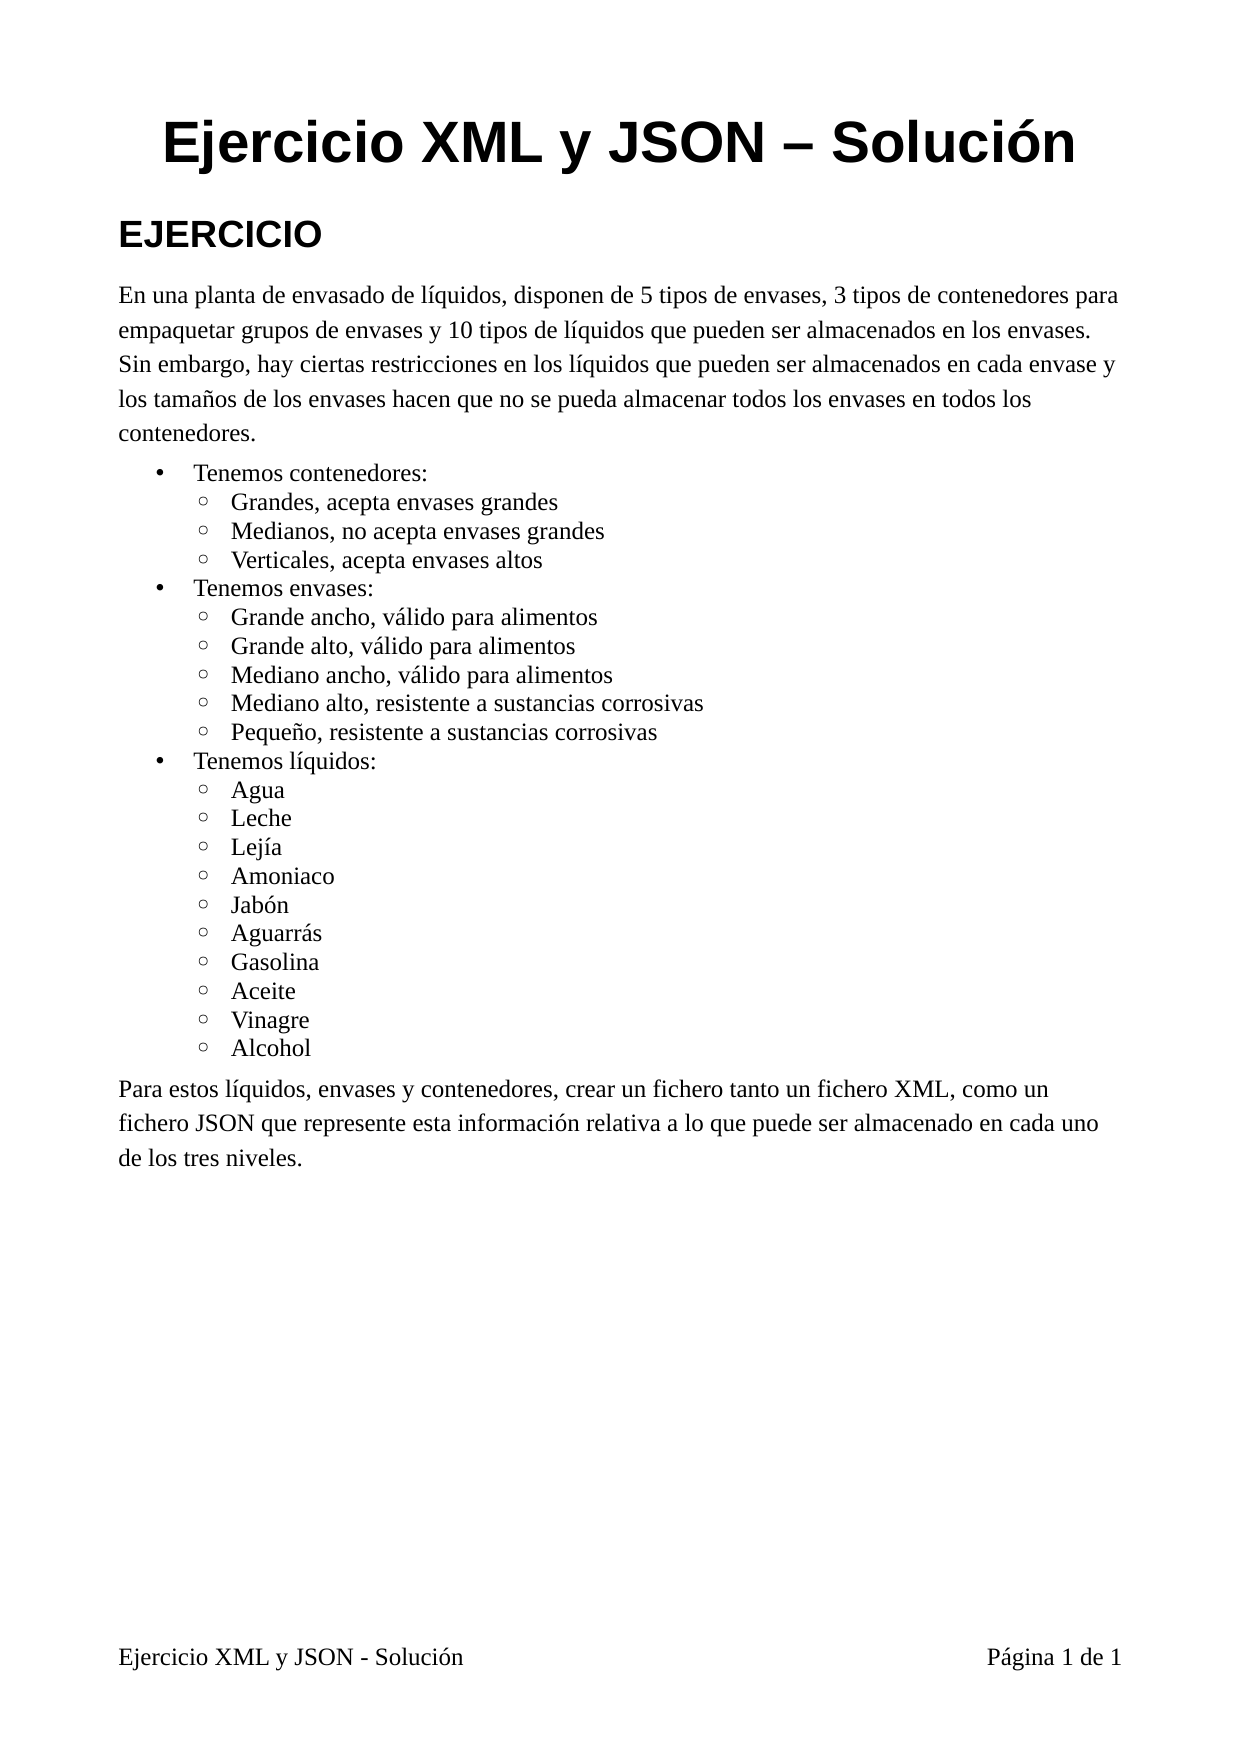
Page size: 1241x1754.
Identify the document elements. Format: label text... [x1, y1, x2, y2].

list Verticales, acepta envases altos [193, 545, 1122, 573]
list Medianos, no acepta envases grandes [193, 516, 1122, 545]
list Mediano ancho, válido para alimentos [193, 660, 1122, 688]
list Tenemos contenedores: [156, 458, 1122, 487]
list Mediano alto, resistente a sustancias corrosivas [193, 688, 1122, 717]
list Gasolina [193, 947, 1122, 976]
list Alcohol [193, 1033, 1122, 1062]
list Aguarrás [193, 918, 1122, 947]
list Aceite [193, 976, 1122, 1005]
list Tenemos envases: [156, 573, 1122, 602]
title Ejercicio XML y JSON – Solución [118, 108, 1122, 175]
list Grandes, acepta envases grandes [193, 487, 1122, 516]
list Leche [193, 803, 1122, 832]
list Tenemos líquidos: [156, 746, 1122, 775]
text En una planta de envasado de líquidos, disponen de 5 tipos de envases, 3 tipos de contenedores para empaquetar grupos de envases y 10 tipos de líquidos que pueden ser almacenados en los envases. Sin embargo, hay ciertas restricciones en los líquidos que pueden ser almacenados en cada envase y los tamaños de los envases hacen que no se pueda almacenar todos los envases en todos los contenedores. [118, 280, 1122, 447]
list Vinagre [193, 1005, 1122, 1033]
list Grande alto, válido para alimentos [193, 631, 1122, 660]
subtitle EJERCICIO [118, 212, 1122, 256]
list Grande ancho, válido para alimentos [193, 602, 1122, 631]
list Agua [193, 775, 1122, 803]
list Pequeño, resistente a sustancias corrosivas [193, 717, 1122, 746]
list Amoniaco [193, 861, 1122, 890]
list Lejía [193, 832, 1122, 861]
text Para estos líquidos, envases y contenedores, crear un fichero tanto un fichero XML, como un fichero JSON que represente esta información relativa a lo que puede ser almacenado en cada uno de los tres niveles. [118, 1074, 1122, 1172]
list Jabón [193, 890, 1122, 918]
